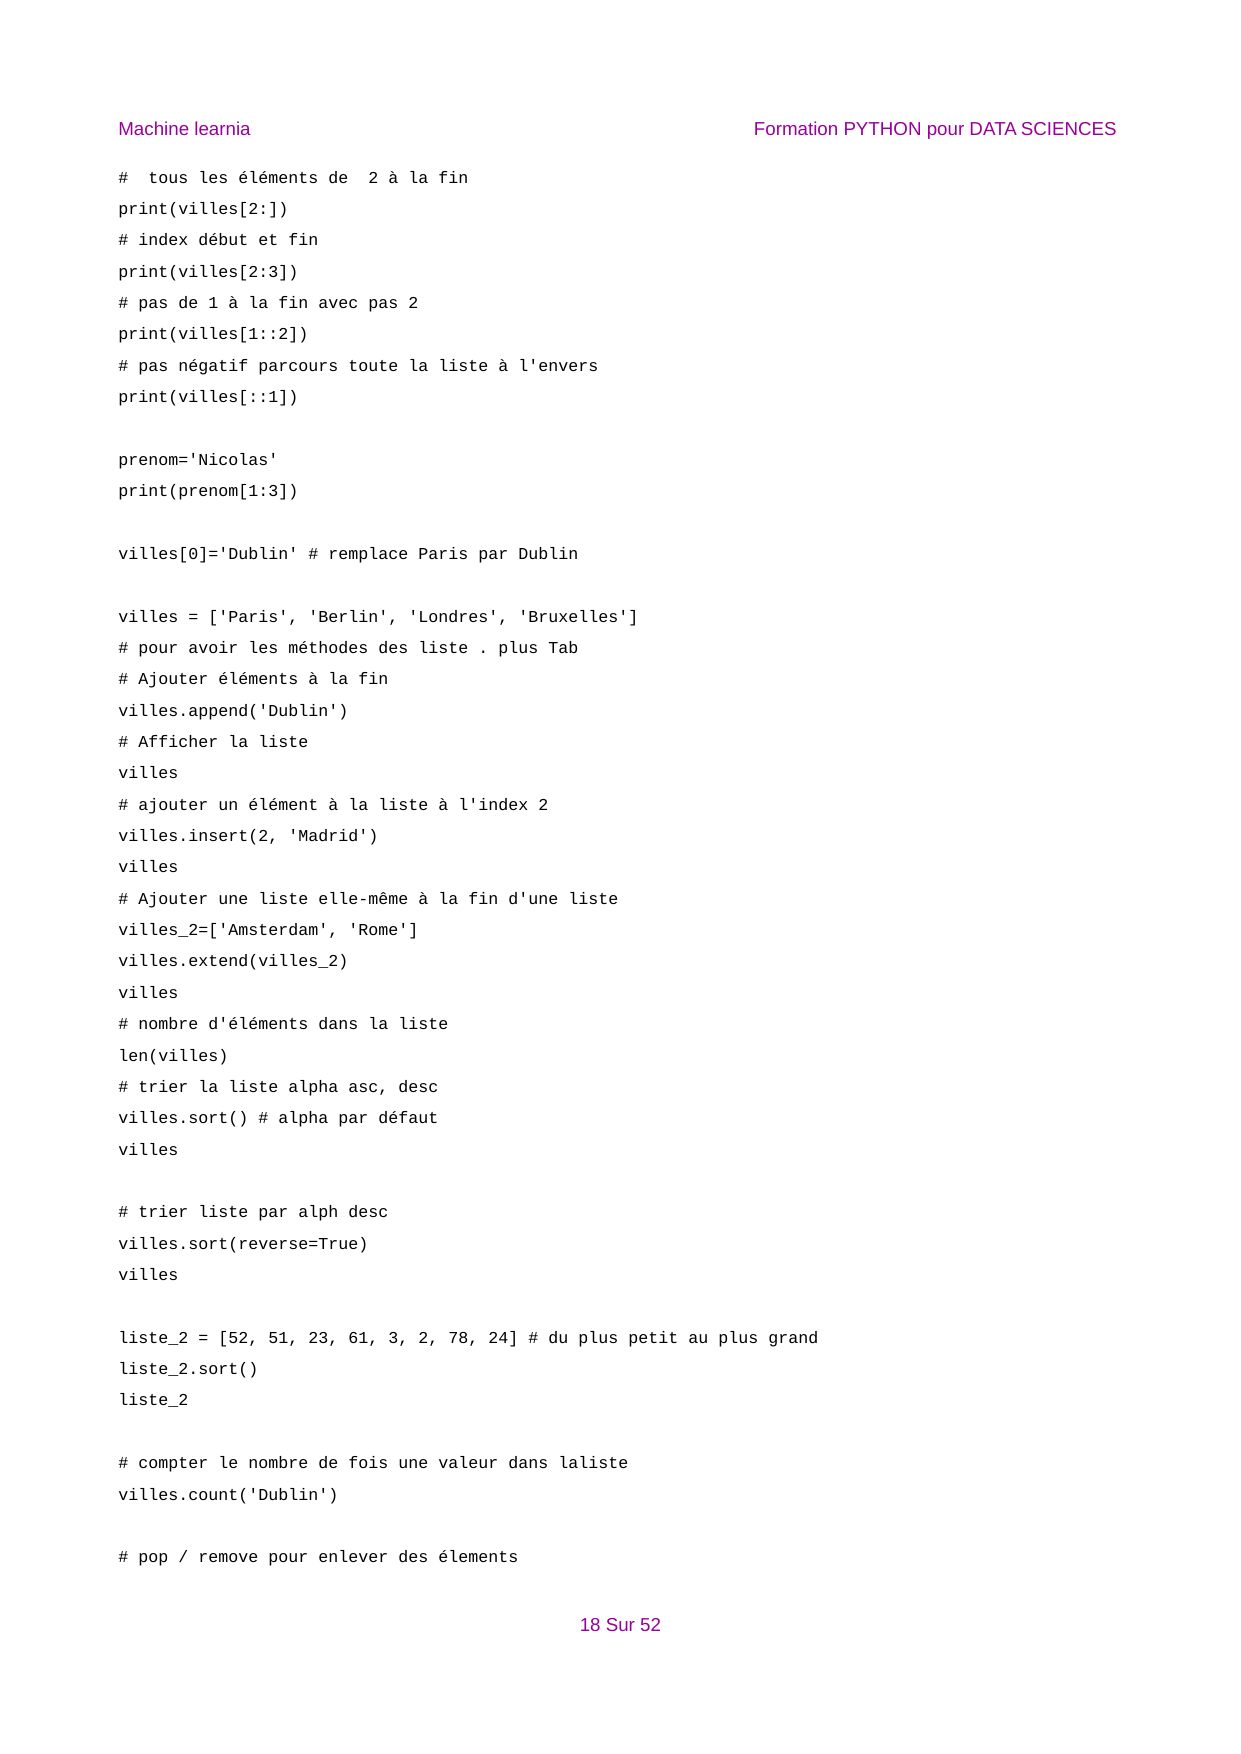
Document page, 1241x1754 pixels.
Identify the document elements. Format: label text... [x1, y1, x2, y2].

text liste_2.sort() [118, 1361, 1122, 1379]
text villes [118, 765, 1122, 784]
text # Ajouter une liste elle-même à la fin d'une liste [118, 890, 1122, 909]
text # Ajouter éléments à la fin [118, 671, 1122, 690]
text villes = ['Paris', 'Berlin', 'Londres', 'Bruxelles'] [118, 608, 1122, 627]
text villes.insert(2, 'Madrid') [118, 828, 1122, 846]
text villes_2=['Amsterdam', 'Rome'] [118, 922, 1122, 941]
text # index début et fin [118, 232, 1122, 251]
text # pas de 1 à la fin avec pas 2 [118, 294, 1122, 313]
text # ajouter un élément à la liste à l'index 2 [118, 796, 1122, 815]
text # pas négatif parcours toute la liste à l'envers [118, 357, 1122, 376]
text print(villes[2:]) [118, 201, 1122, 219]
text # Afficher la liste [118, 733, 1122, 752]
text villes.sort() # alpha par défaut [118, 1110, 1122, 1129]
text villes.extend(villes_2) [118, 953, 1122, 972]
text villes [118, 859, 1122, 878]
text villes [118, 1141, 1122, 1160]
text print(prenom[1:3]) [118, 483, 1122, 502]
text # nombre d'éléments dans la liste [118, 1016, 1122, 1034]
text # pop / remove pour enlever des élements [118, 1549, 1122, 1568]
text villes.count('Dublin') [118, 1486, 1122, 1505]
text # tous les éléments de 2 à la fin [118, 169, 1122, 188]
text print(villes[::1]) [118, 389, 1122, 407]
text liste_2 = [52, 51, 23, 61, 3, 2, 78, 24] # du plus petit au plus grand [118, 1329, 1122, 1348]
text # pour avoir les méthodes des liste . plus Tab [118, 639, 1122, 658]
text # compter le nombre de fois une valeur dans laliste [118, 1455, 1122, 1473]
text villes[0]='Dublin' # remplace Paris par Dublin [118, 545, 1122, 564]
text print(villes[1::2]) [118, 326, 1122, 345]
text liste_2 [118, 1392, 1122, 1411]
text villes.append('Dublin') [118, 702, 1122, 721]
text len(villes) [118, 1047, 1122, 1066]
text villes [118, 984, 1122, 1003]
text print(villes[2:3]) [118, 263, 1122, 282]
text prenom='Nicolas' [118, 451, 1122, 470]
text # trier liste par alph desc [118, 1204, 1122, 1223]
text # trier la liste alpha asc, desc [118, 1078, 1122, 1097]
text villes [118, 1267, 1122, 1285]
text villes.sort(reverse=True) [118, 1235, 1122, 1254]
